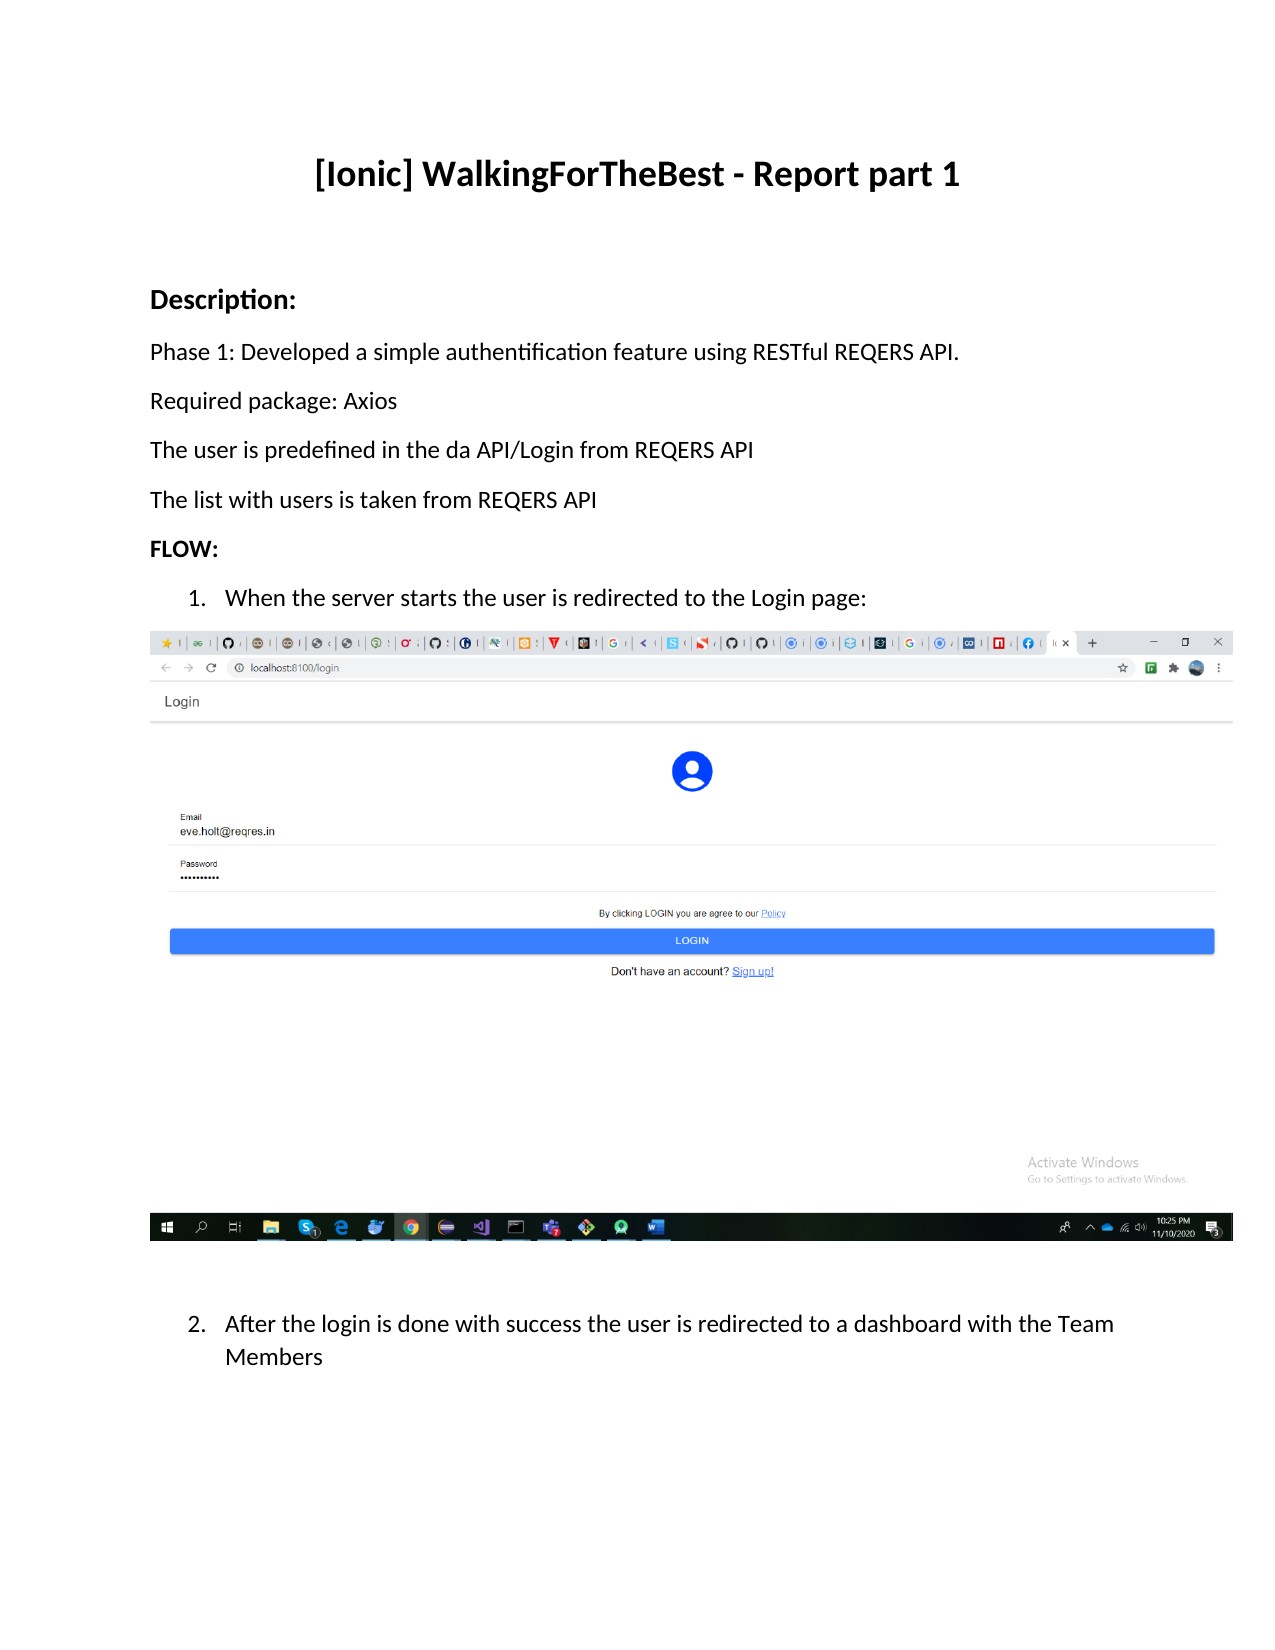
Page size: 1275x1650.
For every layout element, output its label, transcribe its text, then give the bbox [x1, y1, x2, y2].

text The user is predefined in the da API/Login from REQERS API [150, 434, 1125, 465]
text Required package: Axios [150, 385, 1125, 416]
text FLOW: [150, 533, 1125, 563]
text Description: [150, 281, 1125, 317]
list After the login is done with success the user is redirected to a dashboard with the Team Members [187, 1308, 1125, 1372]
text [Ionic] WalkingForTheBest - Report part 1 [150, 150, 1125, 196]
list When the server starts the user is redirected to the Login page: [187, 582, 1125, 613]
text Phase 1: Developed a simple authentification feature using RESTful REQERS API. [150, 336, 1125, 366]
text The list with users is taken from REQERS API [150, 484, 1125, 514]
